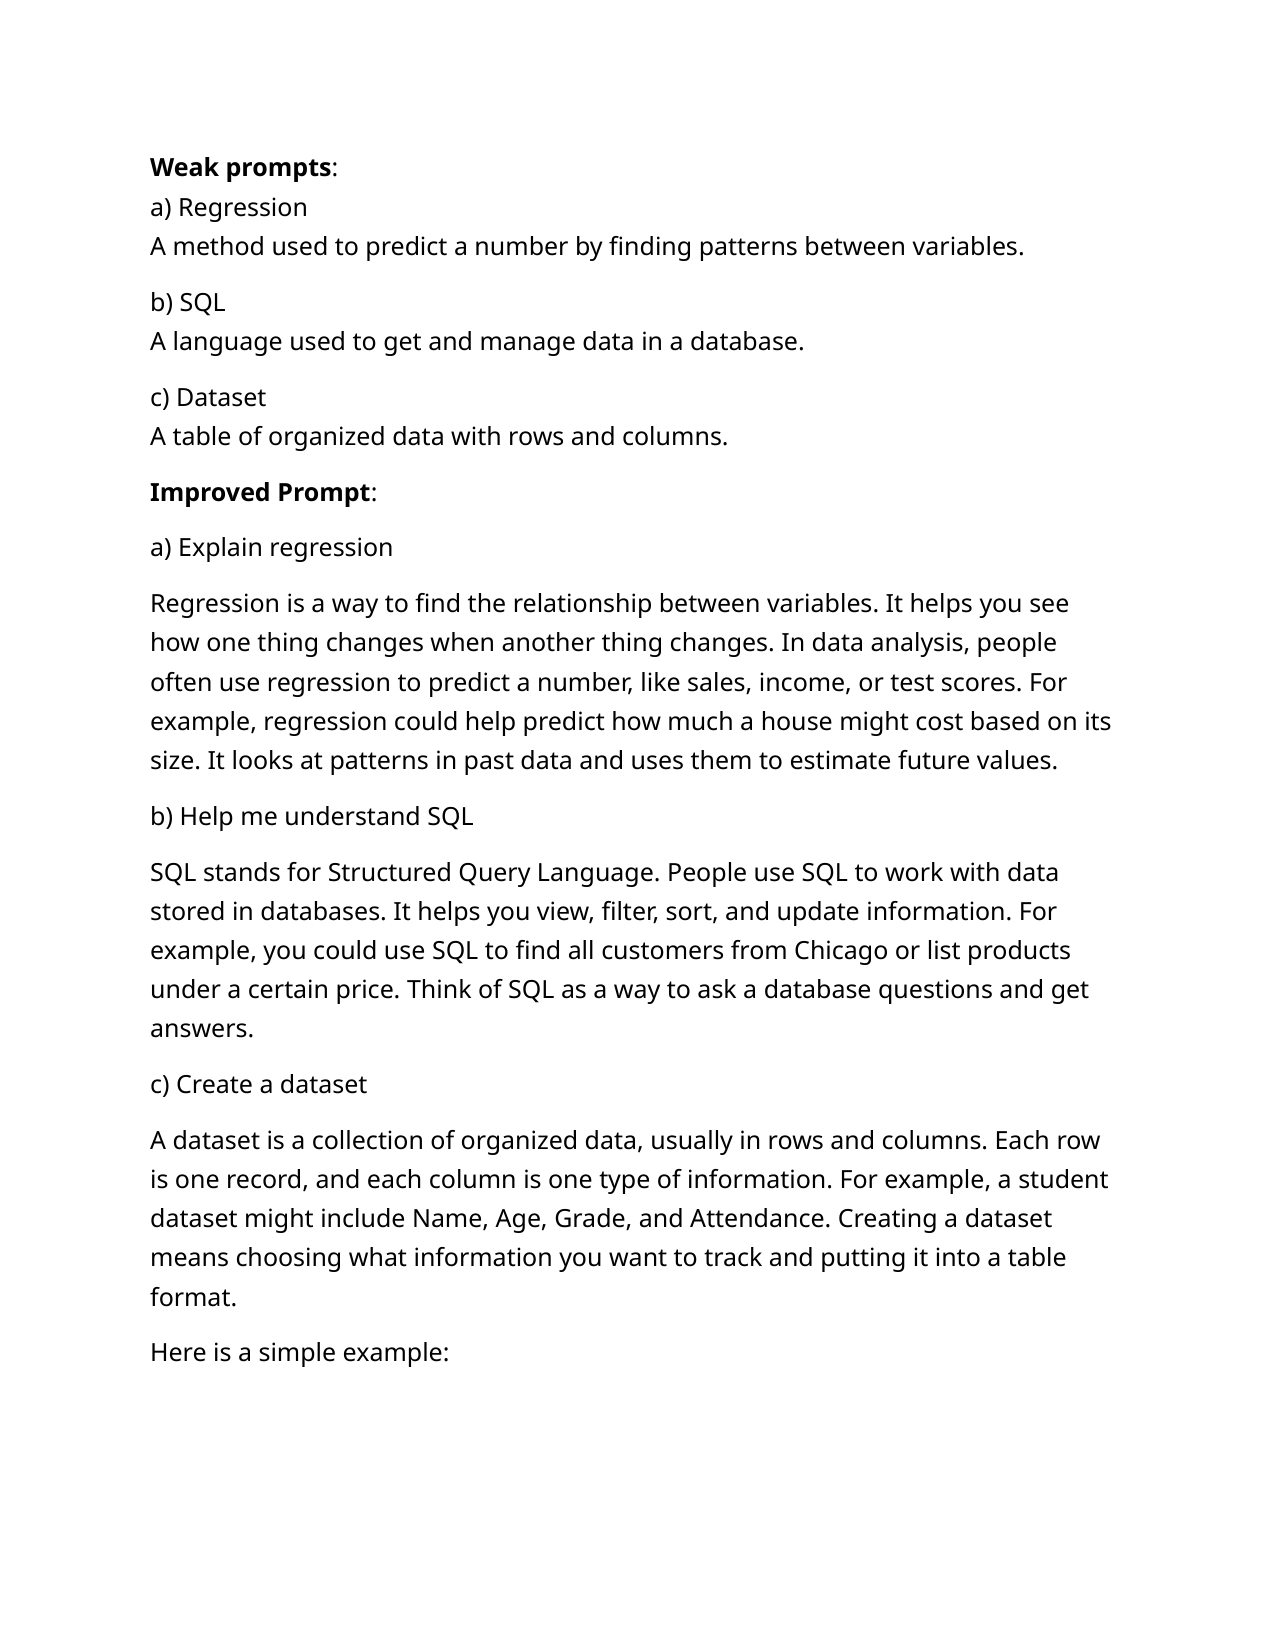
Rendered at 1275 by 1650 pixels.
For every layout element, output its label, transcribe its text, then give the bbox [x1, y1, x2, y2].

text A dataset is a collection of organized data, usually in rows and columns. Each row is one record, and each column is one type of information. For example, a student dataset might include Name, Age, Grade, and Attendance. Creating a dataset means choosing what information you want to track and putting it into a table format. [150, 1122, 1125, 1313]
text b) Help me understand SQL [150, 798, 1125, 832]
text Here is a simple example: [150, 1335, 1125, 1369]
text Regression is a way to find the relationship between variables. It helps you see how one thing changes when another thing changes. In data analysis, people often use regression to predict a number, like sales, income, or test scores. For example, regression could help predict how much a house might cost based on its size. It looks at patterns in past data and uses them to estimate future values. [150, 586, 1125, 777]
text a) Explain regression [150, 530, 1125, 564]
text Weak prompts: a) Regression A method used to predict a number by finding patterns between variables. [150, 150, 1125, 262]
text c) Dataset A table of organized data with rows and columns. [150, 379, 1125, 452]
text Improved Prompt: [150, 474, 1125, 508]
text b) SQL A language used to get and manage data in a database. [150, 284, 1125, 357]
text c) Create a dataset [150, 1067, 1125, 1101]
text SQL stands for Structured Query Language. People use SQL to work with data stored in databases. It helps you view, filter, sort, and update information. For example, you could use SQL to find all customers from Chicago or list products under a certain price. Think of SQL as a way to ask a database questions and get answers. [150, 854, 1125, 1045]
